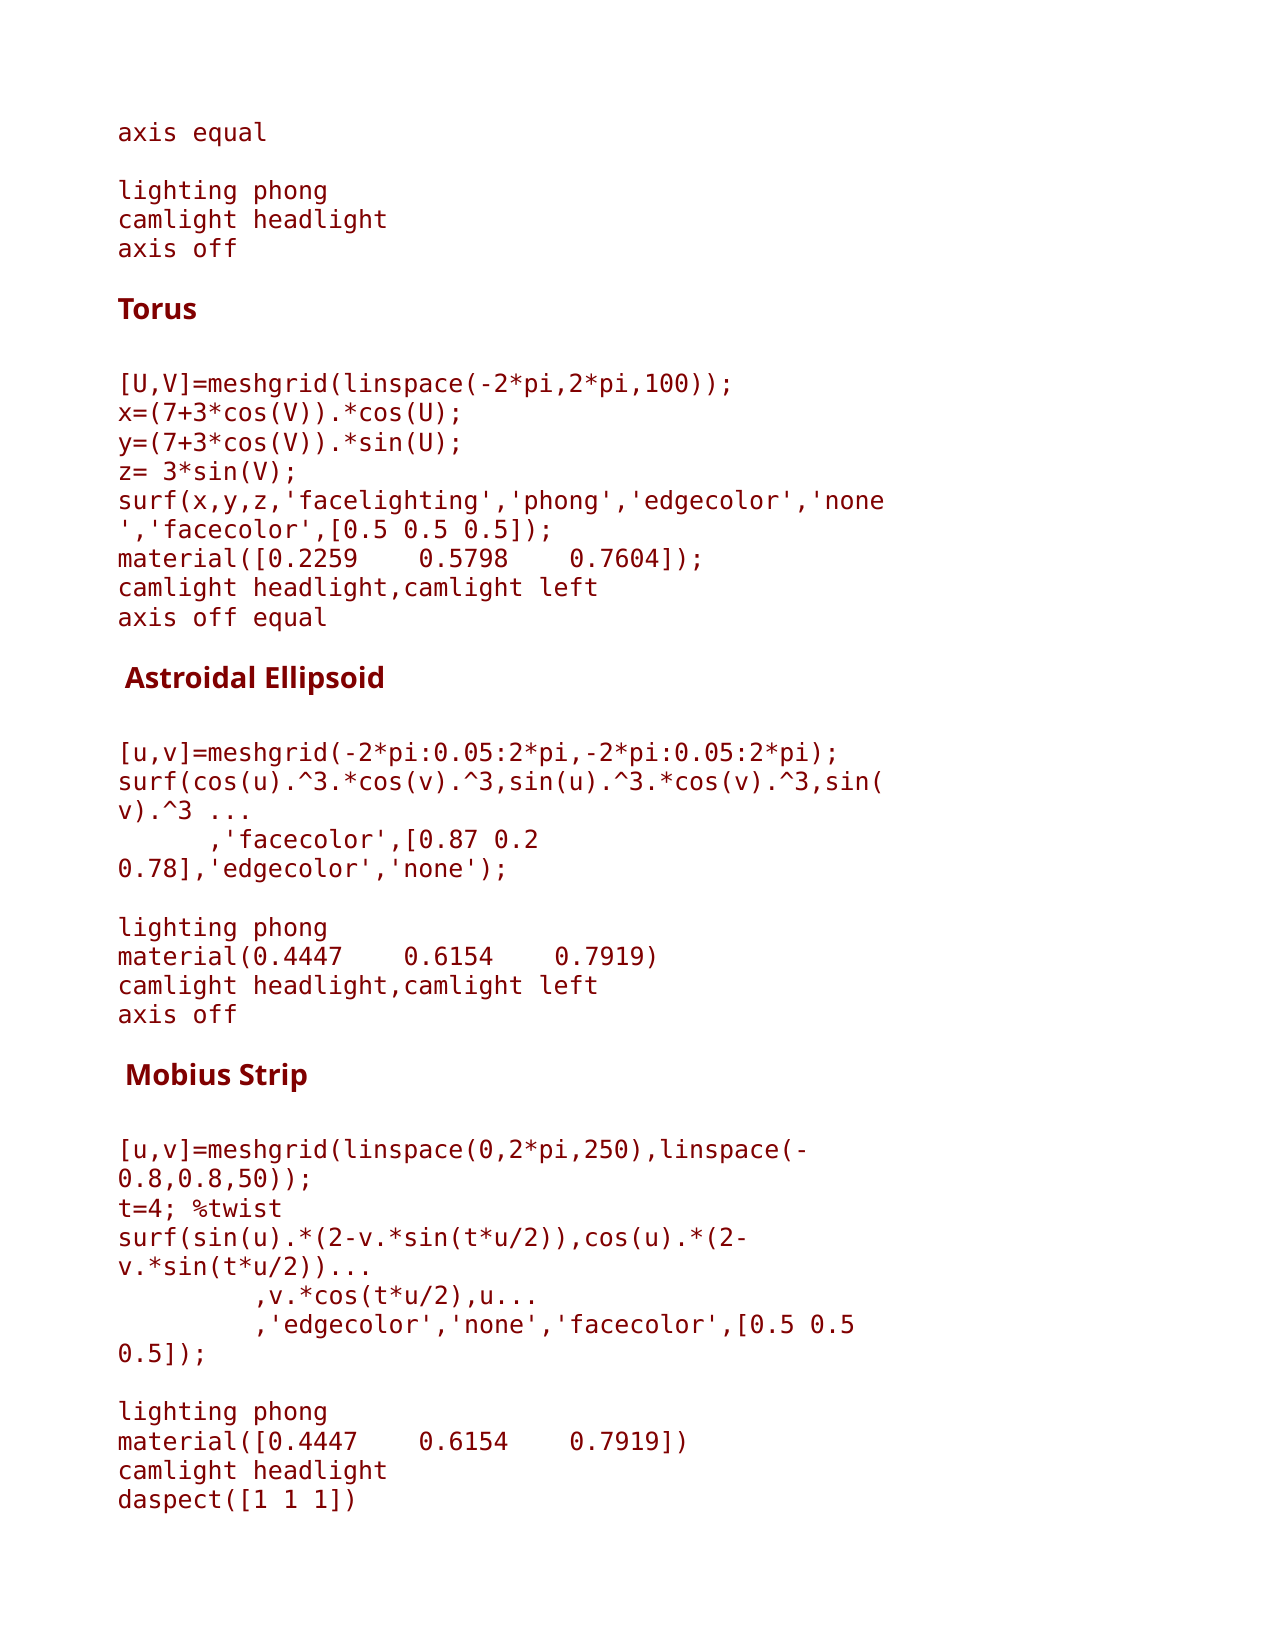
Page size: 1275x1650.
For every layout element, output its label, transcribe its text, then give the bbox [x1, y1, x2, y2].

table_cell [897, 264, 1158, 632]
table_cell Astroidal Ellipsoid [u,v]=meshgrid(-2*pi:0.05:2*pi,-2*pi:0.05:2*pi); surf(cos(u).^3.*cos(v).^3,sin(u).^3.*cos(v).^3,sin(v).^3 ... ,'facecolor',[0.87 0.2 0.78],'edgecolor','none'); lighting phong material(0.4447 0.6154 0.7919) camlight headlight,camlight left axis off [117, 632, 897, 1029]
table_cell [897, 632, 1158, 1029]
table_cell Mobius Strip [u,v]=meshgrid(linspace(0,2*pi,250),linspace(-0.8,0.8,50)); t=4; %twist surf(sin(u).*(2-v.*sin(t*u/2)),cos(u).*(2-v.*sin(t*u/2))... ,v.*cos(t*u/2),u... ,'edgecolor','none','facecolor',[0.5 0.5 0.5]); lighting phong material([0.4447 0.6154 0.7919]) camlight headlight daspect([1 1 1]) [117, 1030, 897, 1514]
table_cell Torus [U,V]=meshgrid(linspace(-2*pi,2*pi,100)); x=(7+3*cos(V)).*cos(U); y=(7+3*cos(V)).*sin(U); z= 3*sin(V); surf(x,y,z,'facelighting','phong','edgecolor','none','facecolor',[0.5 0.5 0.5]); material([0.2259 0.5798 0.7604]); camlight headlight,camlight left axis off equal [117, 264, 897, 632]
table_cell axis equal lighting phong camlight headlight axis off [117, 118, 897, 263]
table_cell [897, 118, 1158, 263]
table_cell [897, 1030, 1158, 1514]
